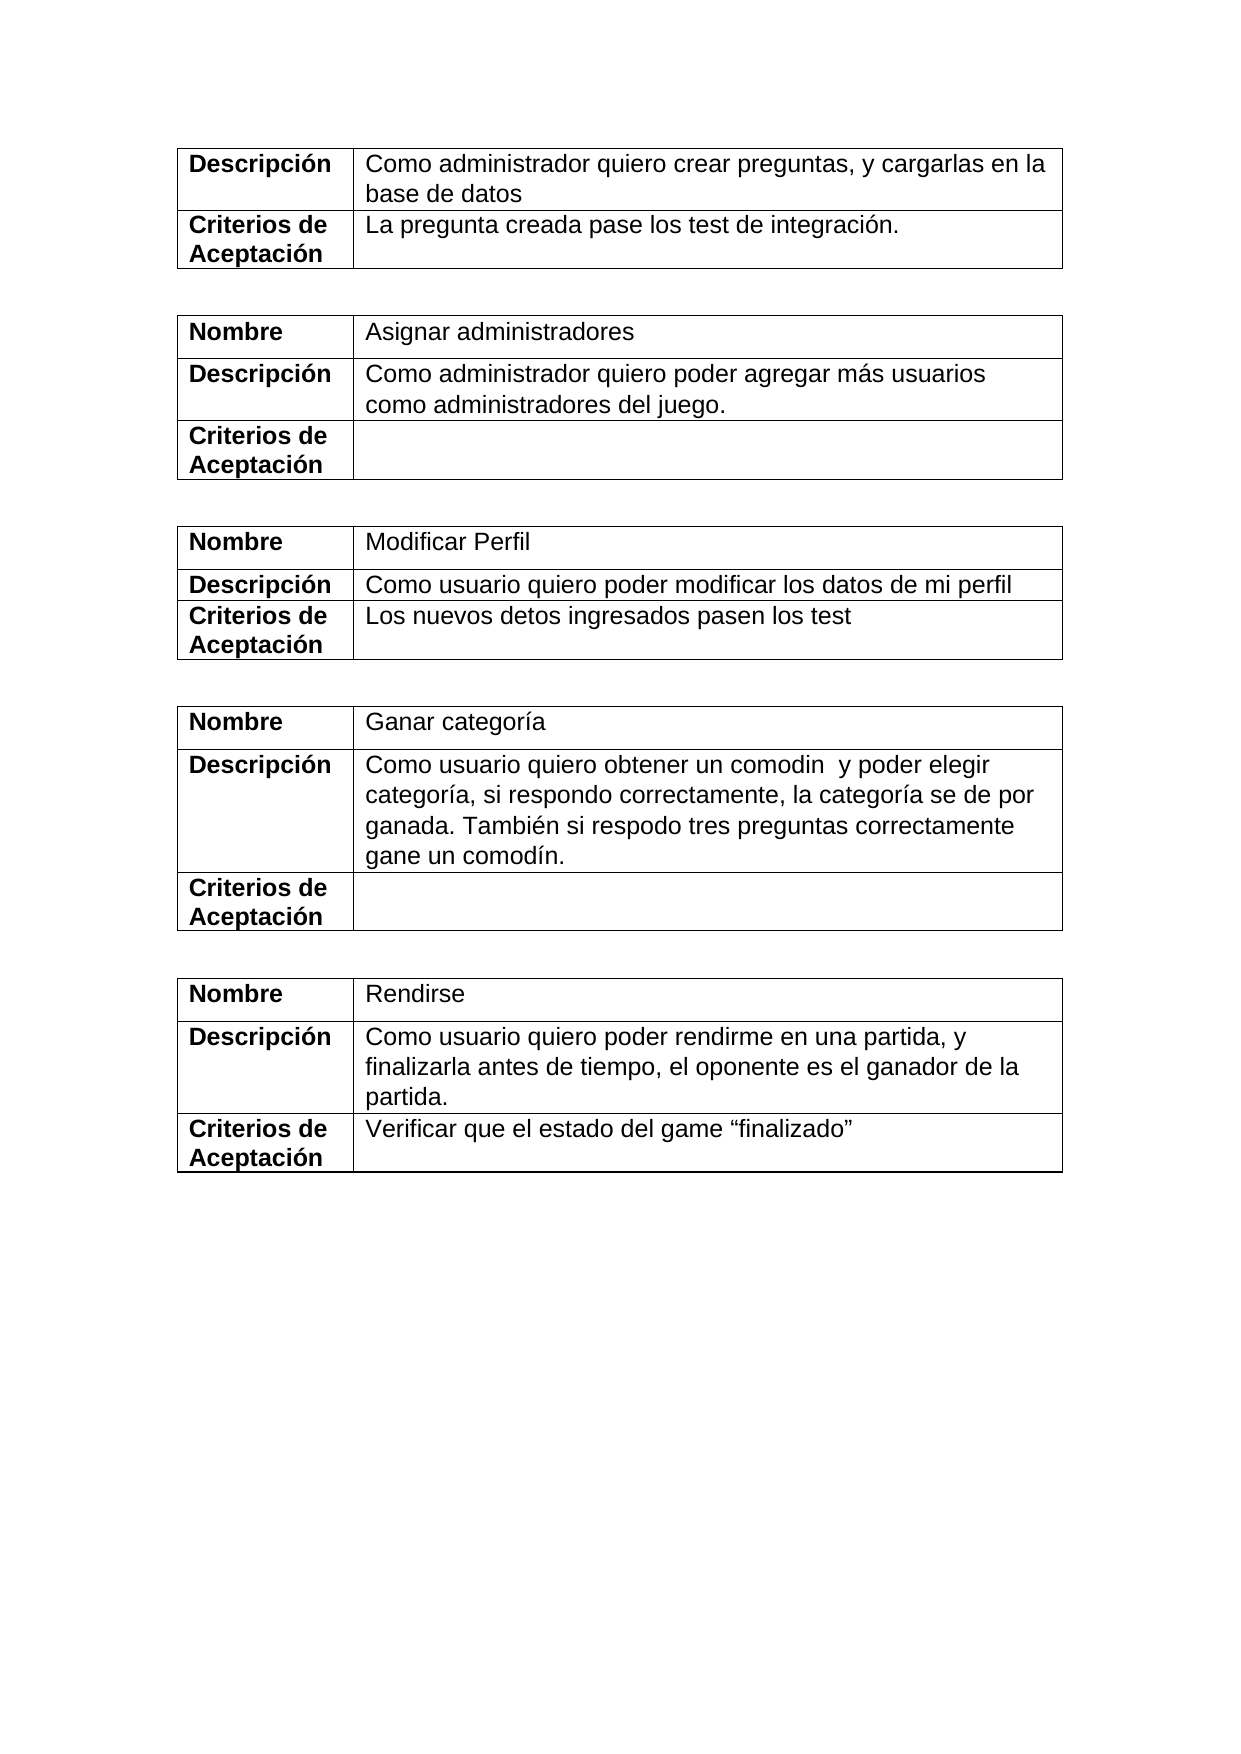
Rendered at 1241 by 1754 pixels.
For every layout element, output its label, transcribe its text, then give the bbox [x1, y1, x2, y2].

table_cell Criterios de Aceptación [178, 873, 353, 930]
table_cell Descripción [178, 570, 353, 600]
table_cell Como usuario quiero poder rendirme en una partida, y finalizarla antes de tiempo, el oponente es el ganador de la partida. [354, 1022, 1062, 1113]
table_header Nombre [178, 707, 353, 749]
table_cell Como administrador quiero crear preguntas, y cargarlas en la base de datos [354, 149, 1062, 209]
table_header Ganar categoría [354, 707, 1062, 749]
table_cell Como administrador quiero poder agregar más usuarios como administradores del juego. [354, 359, 1062, 420]
table_cell Descripción [178, 750, 353, 872]
table_header Rendirse [354, 979, 1062, 1021]
table_header Nombre [178, 316, 353, 358]
table_header Nombre [178, 979, 353, 1021]
table_cell Descripción [178, 359, 353, 420]
table_cell Como usuario quiero poder modificar los datos de mi perfil [354, 570, 1062, 600]
table_header Nombre [178, 527, 353, 569]
table_cell La pregunta creada pase los test de integración. [354, 211, 1062, 268]
table_cell [354, 421, 1062, 479]
table_header Modificar Perfil [354, 527, 1062, 569]
table_cell Verificar que el estado del game “finalizado” [354, 1114, 1062, 1171]
table_cell Criterios de Aceptación [178, 601, 353, 659]
table_cell Los nuevos detos ingresados pasen los test [354, 601, 1062, 659]
table_cell [354, 873, 1062, 930]
table_header Asignar administradores [354, 316, 1062, 358]
table_cell Descripción [178, 1022, 353, 1113]
table_cell Criterios de Aceptación [178, 211, 353, 268]
table_cell Como usuario quiero obtener un comodin y poder elegir categoría, si respondo correctamente, la categoría se de por ganada. También si respodo tres preguntas correctamente gane un comodín. [354, 750, 1062, 872]
table_cell Descripción [178, 149, 353, 209]
table_cell Criterios de Aceptación [178, 421, 353, 479]
table_cell Criterios de Aceptación [178, 1114, 353, 1171]
